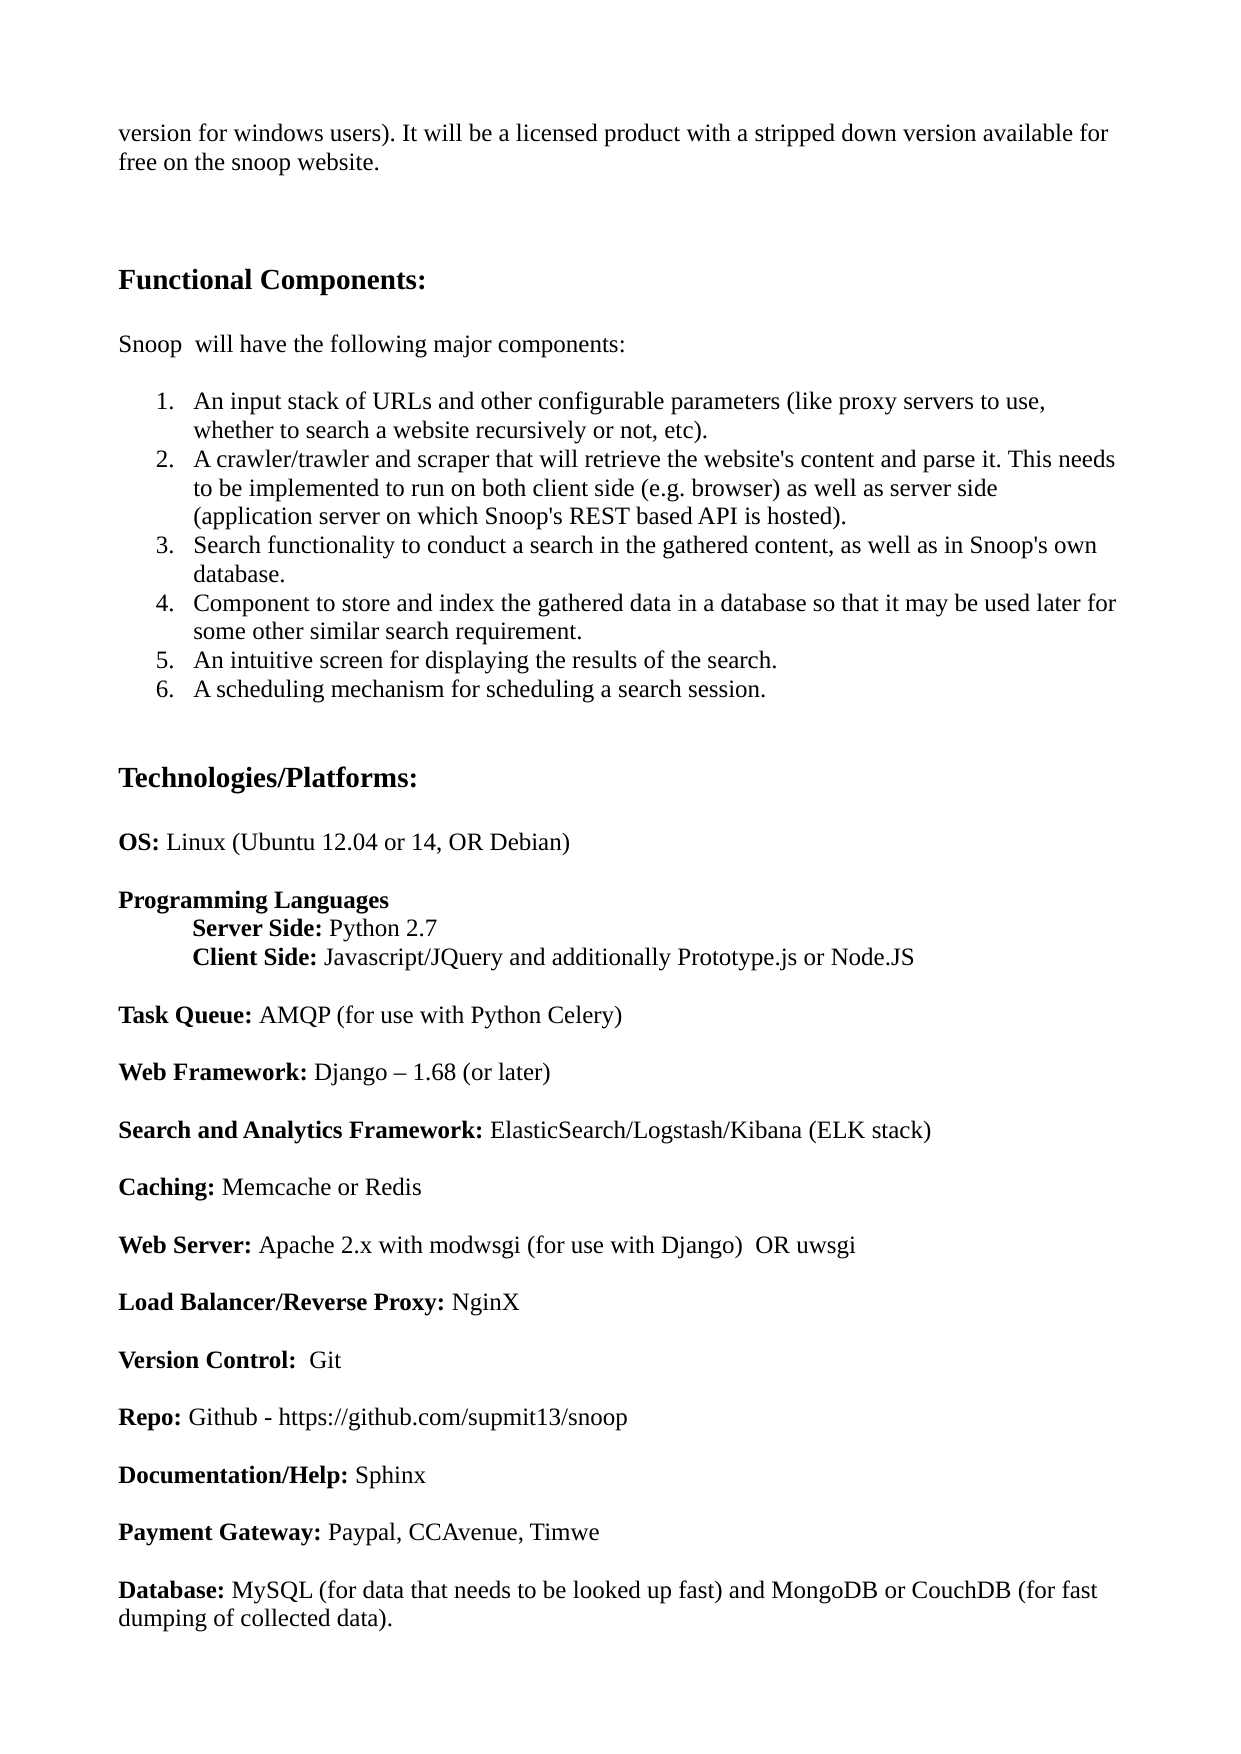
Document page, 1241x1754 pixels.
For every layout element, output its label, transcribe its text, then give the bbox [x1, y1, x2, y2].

list A scheduling mechanism for scheduling a search session. [156, 674, 1122, 703]
list Search functionality to conduct a search in the gathered content, as well as in Snoop's own database. [156, 530, 1122, 588]
text OS: Linux (Ubuntu 12.04 or 14, OR Debian) [118, 827, 1122, 856]
text version for windows users). It will be a licensed product with a stripped down version available for free on the snoop website. [118, 118, 1122, 176]
text Load Balancer/Reverse Proxy: NginX [118, 1287, 1122, 1316]
text Web Server: Apache 2.x with modwsgi (for use with Django) OR uwsgi [118, 1230, 1122, 1258]
text Documentation/Help: Sphinx [118, 1460, 1122, 1488]
text Database: MySQL (for data that needs to be looked up fast) and MongoDB or CouchDB (for fast dumping of collected data). [118, 1575, 1122, 1632]
text Web Framework: Django – 1.68 (or later) [118, 1057, 1122, 1086]
text Programming Languages [118, 885, 1122, 913]
text Functional Components: [118, 262, 1122, 295]
text Caching: Memcache or Redis [118, 1172, 1122, 1201]
text Search and Analytics Framework: ElasticSearch/Logstash/Kibana (ELK stack) [118, 1115, 1122, 1143]
list Component to store and index the gathered data in a database so that it may be used later for some other similar search requirement. [156, 588, 1122, 645]
list An intuitive screen for displaying the results of the search. [156, 645, 1122, 674]
text Snoop will have the following major components: [118, 329, 1122, 358]
text Task Queue: AMQP (for use with Python Celery) [118, 1000, 1122, 1028]
list An input stack of URLs and other configurable parameters (like proxy servers to use, whether to search a website recursively or not, etc). [156, 386, 1122, 444]
text Version Control: Git [118, 1345, 1122, 1373]
text Repo: Github - https://github.com/supmit13/snoop [118, 1402, 1122, 1431]
text Client Side: Javascript/JQuery and additionally Prototype.js or Node.JS [118, 942, 1122, 971]
list A crawler/trawler and scraper that will retrieve the website's content and parse it. This needs to be implemented to run on both client side (e.g. browser) as well as server side (application server on which Snoop's REST based API is hosted). [156, 444, 1122, 530]
text Server Side: Python 2.7 [118, 913, 1122, 942]
text Technologies/Platforms: [118, 760, 1122, 794]
text Payment Gateway: Paypal, CCAvenue, Timwe [118, 1517, 1122, 1546]
